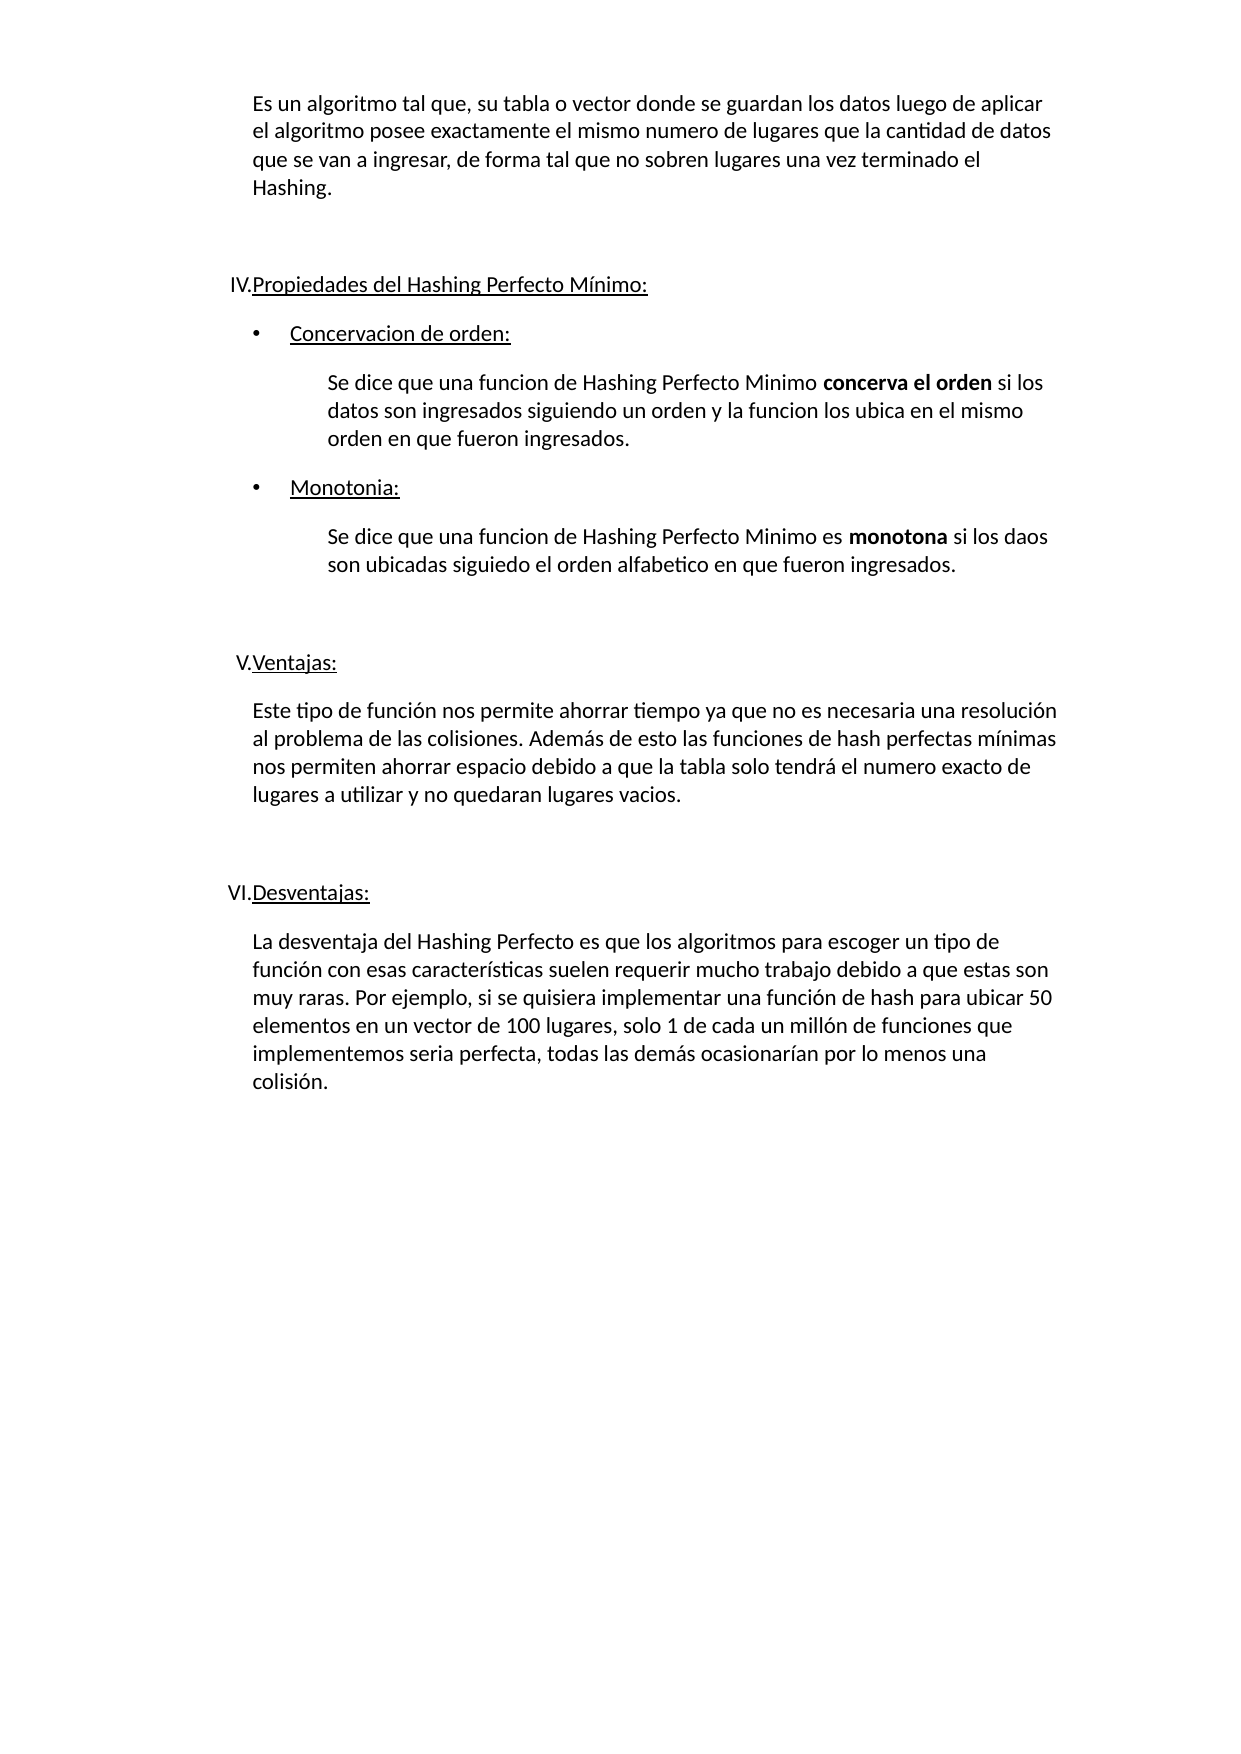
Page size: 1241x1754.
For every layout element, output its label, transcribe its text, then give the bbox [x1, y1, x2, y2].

list Concervacion de orden: [252, 319, 1063, 347]
list Monotonia: [252, 473, 1063, 501]
list Desventajas: [215, 878, 1063, 906]
list Propiedades del Hashing Perfecto Mínimo: [215, 270, 1063, 298]
list Se dice que una funcion de Hashing Perfecto Minimo es monotona si los daos son ubicadas siguiedo el orden alfabetico en que fueron ingresados. [290, 522, 1063, 578]
list Ventajas: [215, 648, 1063, 676]
list Se dice que una funcion de Hashing Perfecto Minimo concerva el orden si los datos son ingresados siguiendo un orden y la funcion los ubica en el mismo orden en que fueron ingresados. [290, 368, 1063, 452]
list Este tipo de función nos permite ahorrar tiempo ya que no es necesaria una resolución al problema de las colisiones. Además de esto las funciones de hash perfectas mínimas nos permiten ahorrar espacio debido a que la tabla solo tendrá el numero exacto de lugares a utilizar y no quedaran lugares vacios. [215, 696, 1063, 808]
list Es un algoritmo tal que, su tabla o vector donde se guardan los datos luego de aplicar el algoritmo posee exactamente el mismo numero de lugares que la cantidad de datos que se van a ingresar, de forma tal que no sobren lugares una vez terminado el Hashing. [215, 89, 1063, 201]
list La desventaja del Hashing Perfecto es que los algoritmos para escoger un tipo de función con esas características suelen requerir mucho trabajo debido a que estas son muy raras. Por ejemplo, si se quisiera implementar una función de hash para ubicar 50 elementos en un vector de 100 lugares, solo 1 de cada un millón de funciones que implementemos seria perfecta, todas las demás ocasionarían por lo menos una colisión. [215, 927, 1063, 1095]
